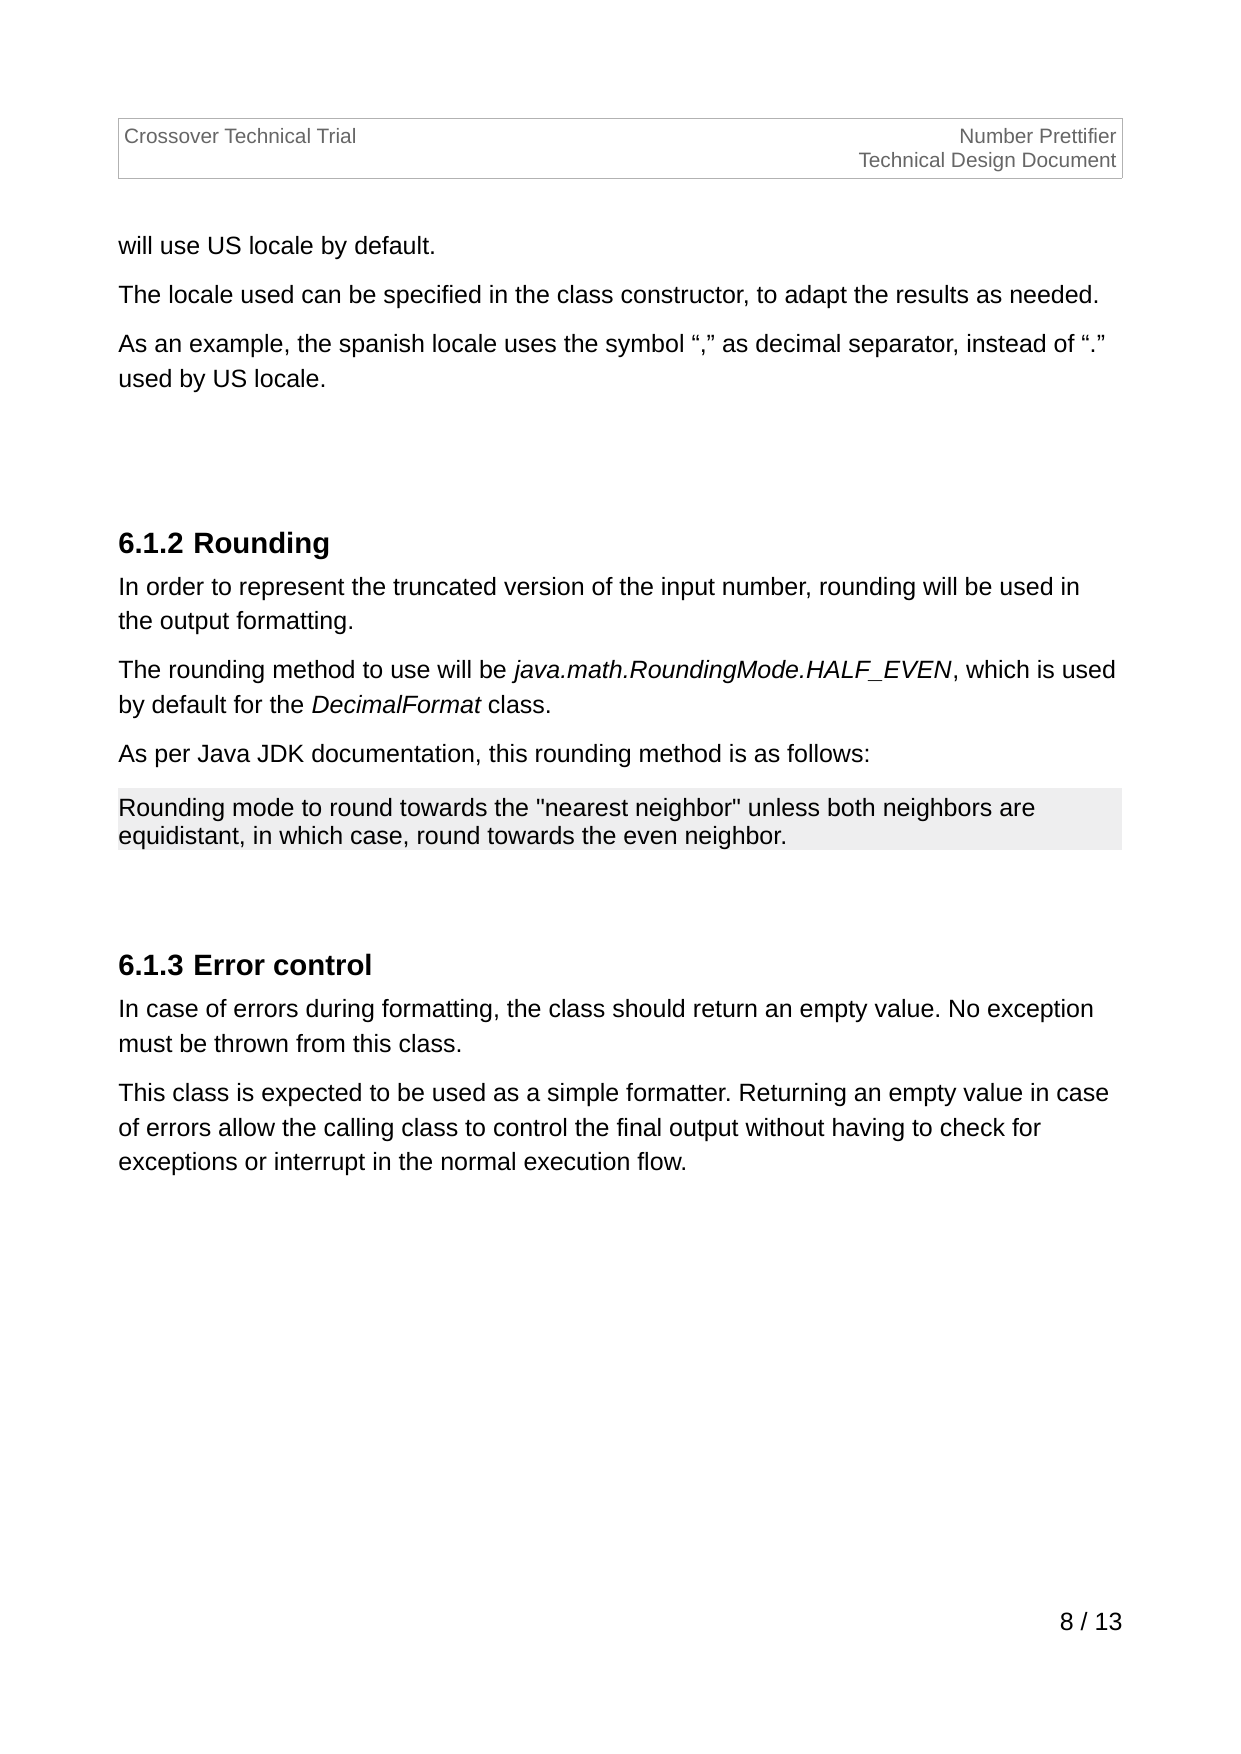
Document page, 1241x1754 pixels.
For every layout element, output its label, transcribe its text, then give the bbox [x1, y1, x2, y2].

text In order to represent the truncated version of the input number, rounding will be used in the output formatting. [118, 572, 1122, 635]
text As per Java JDK documentation, this rounding method is as follows: [118, 739, 1122, 768]
table_header Rounding mode to round towards the "nearest neighbor" unless both neighbors are equidistant, in which case, round towards the even neighbor. [118, 788, 1122, 850]
text will use US locale by default. [118, 231, 1122, 260]
subtitle Error control [118, 948, 1122, 982]
text The locale used can be specified in the class constructor, to adapt the results as needed. [118, 280, 1122, 309]
text The rounding method to use will be java.math.RoundingMode.HALF_EVEN, which is used by default for the DecimalFormat class. [118, 655, 1122, 718]
text In case of errors during formatting, the class should return an empty value. No exception must be thrown from this class. [118, 994, 1122, 1058]
text As an example, the spanish locale uses the symbol “,” as decimal separator, instead of “.” used by US locale. [118, 329, 1122, 392]
text This class is expected to be used as a simple formatter. Returning an empty value in case of errors allow the calling class to control the final output without having to check for exceptions or interrupt in the normal execution flow. [118, 1078, 1122, 1176]
subtitle Rounding [118, 526, 1122, 559]
